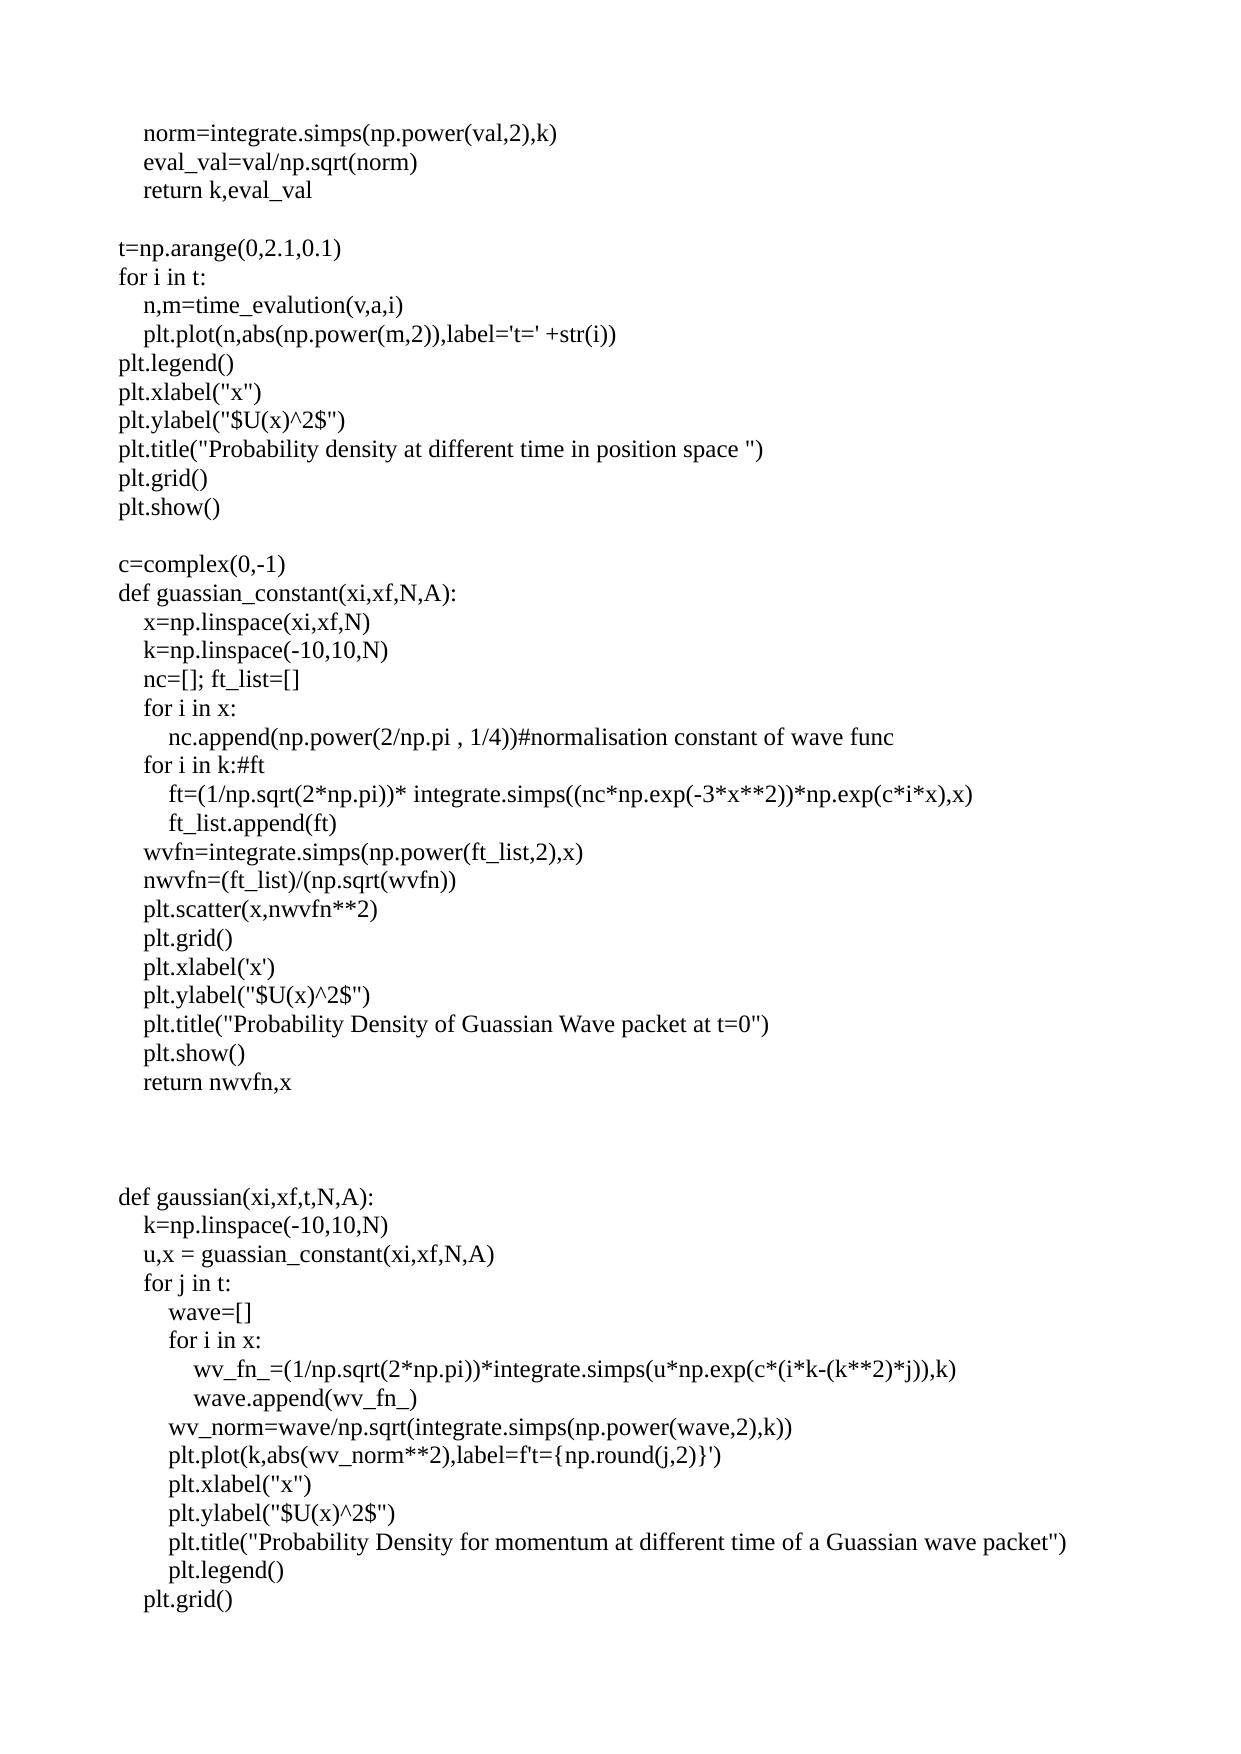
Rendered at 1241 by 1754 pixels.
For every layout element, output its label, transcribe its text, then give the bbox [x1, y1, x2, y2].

text plt.title("Probability Density for momentum at different time of a Guassian wave packet") [118, 1527, 1122, 1556]
text for i in t: [118, 262, 1122, 291]
text u,x = guassian_constant(xi,xf,N,A) [118, 1239, 1122, 1268]
text plt.title("Probability density at different time in position space ") [118, 434, 1122, 463]
text plt.xlabel('x') [118, 952, 1122, 981]
text wv_norm=wave/np.sqrt(integrate.simps(np.power(wave,2),k)) [118, 1412, 1122, 1441]
text nc.append(np.power(2/np.pi , 1/4))#normalisation constant of wave func [118, 722, 1122, 751]
text eval_val=val/np.sqrt(norm) [118, 147, 1122, 176]
text plt.show() [118, 492, 1122, 521]
text nc=[]; ft_list=[] [118, 664, 1122, 693]
text for j in t: [118, 1268, 1122, 1297]
text plt.show() [118, 1038, 1122, 1067]
text plt.xlabel("x") [118, 377, 1122, 406]
text c=complex(0,-1) [118, 549, 1122, 578]
text for i in x: [118, 693, 1122, 722]
text ft_list.append(ft) [118, 808, 1122, 837]
text wave.append(wv_fn_) [118, 1383, 1122, 1412]
text plt.plot(k,abs(wv_norm**2),label=f't={np.round(j,2)}') [118, 1441, 1122, 1469]
text for i in k:#ft [118, 751, 1122, 779]
text plt.ylabel("$U(x)^2$") [118, 406, 1122, 434]
text k=np.linspace(-10,10,N) [118, 636, 1122, 664]
text plt.xlabel("x") [118, 1469, 1122, 1498]
text wv_fn_=(1/np.sqrt(2*np.pi))*integrate.simps(u*np.exp(c*(i*k-(k**2)*j)),k) [118, 1354, 1122, 1383]
text def guassian_constant(xi,xf,N,A): [118, 578, 1122, 607]
text nwvfn=(ft_list)/(np.sqrt(wvfn)) [118, 866, 1122, 894]
text plt.legend() [118, 348, 1122, 377]
text def gaussian(xi,xf,t,N,A): [118, 1182, 1122, 1211]
text plt.title("Probability Density of Guassian Wave packet at t=0") [118, 1009, 1122, 1038]
text plt.scatter(x,nwvfn**2) [118, 894, 1122, 923]
text for i in x: [118, 1326, 1122, 1354]
text plt.grid() [118, 463, 1122, 492]
text n,m=time_evalution(v,a,i) [118, 291, 1122, 319]
text plt.grid() [118, 923, 1122, 952]
text ft=(1/np.sqrt(2*np.pi))* integrate.simps((nc*np.exp(-3*x**2))*np.exp(c*i*x),x) [118, 779, 1122, 808]
text plt.legend() [118, 1556, 1122, 1584]
text plt.ylabel("$U(x)^2$") [118, 1498, 1122, 1527]
text plt.ylabel("$U(x)^2$") [118, 981, 1122, 1009]
text wave=[] [118, 1297, 1122, 1326]
text return k,eval_val [118, 176, 1122, 204]
text norm=integrate.simps(np.power(val,2),k) [118, 118, 1122, 147]
text wvfn=integrate.simps(np.power(ft_list,2),x) [118, 837, 1122, 866]
text plt.plot(n,abs(np.power(m,2)),label='t=' +str(i)) [118, 319, 1122, 348]
text k=np.linspace(-10,10,N) [118, 1211, 1122, 1239]
text x=np.linspace(xi,xf,N) [118, 607, 1122, 636]
text return nwvfn,x [118, 1067, 1122, 1096]
text t=np.arange(0,2.1,0.1) [118, 233, 1122, 262]
text plt.grid() [118, 1584, 1122, 1613]
